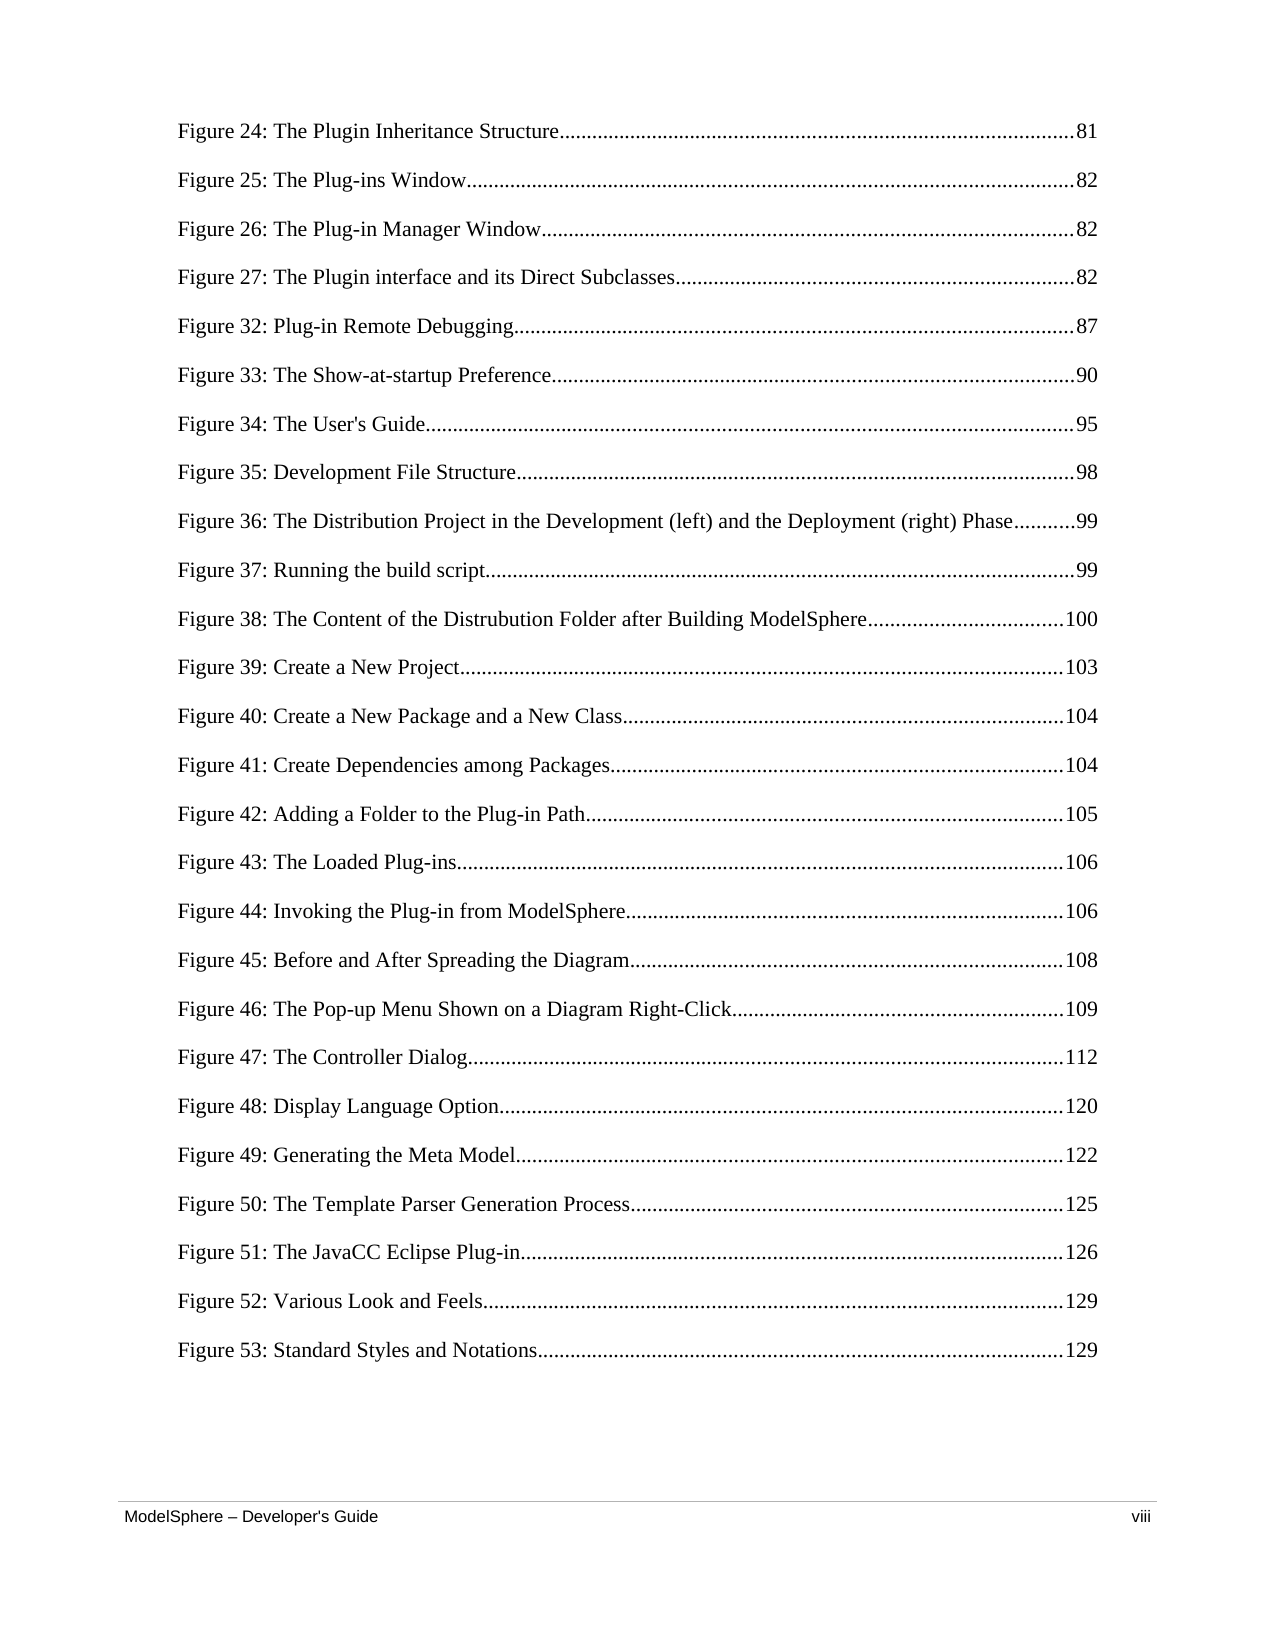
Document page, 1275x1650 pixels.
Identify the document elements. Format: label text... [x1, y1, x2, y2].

text Figure 48: Display Language Option 120 [177, 1093, 1098, 1118]
text Figure 51: The JavaCC Eclipse Plug-in 126 [177, 1239, 1098, 1264]
text Figure 32: Plug-in Remote Debugging 87 [177, 313, 1098, 338]
text Figure 39: Create a New Project 103 [177, 654, 1098, 679]
text Figure 42: Adding a Folder to the Plug-in Path 105 [177, 801, 1098, 826]
text Figure 49: Generating the Meta Model 122 [177, 1142, 1098, 1167]
text Figure 50: The Template Parser Generation Process 125 [177, 1191, 1098, 1216]
text Figure 40: Create a New Package and a New Class 104 [177, 703, 1098, 728]
text Figure 33: The Show-at-startup Preference 90 [177, 362, 1098, 387]
text Figure 41: Create Dependencies among Packages 104 [177, 752, 1098, 777]
text Figure 37: Running the build script 99 [177, 557, 1098, 582]
text Figure 45: Before and After Spreading the Diagram 108 [177, 947, 1098, 972]
text Figure 44: Invoking the Plug-in from ModelSphere 106 [177, 898, 1098, 923]
text Figure 24: The Plugin Inheritance Structure 81 [177, 118, 1098, 143]
text Figure 36: The Distribution Project in the Development (left) and the Deployment (right) Phase 99 [177, 508, 1098, 533]
text Figure 25: The Plug-ins Window 82 [177, 167, 1098, 192]
text Figure 43: The Loaded Plug-ins 106 [177, 849, 1098, 874]
text Figure 27: The Plugin interface and its Direct Subclasses 82 [177, 264, 1098, 289]
text Figure 35: Development File Structure 98 [177, 459, 1098, 484]
text Figure 47: The Controller Dialog 112 [177, 1044, 1098, 1069]
text Figure 38: The Content of the Distrubution Folder after Building ModelSphere 100 [177, 606, 1098, 631]
text Figure 52: Various Look and Feels 129 [177, 1288, 1098, 1313]
text Figure 26: The Plug-in Manager Window 82 [177, 216, 1098, 241]
text Figure 46: The Pop-up Menu Shown on a Diagram Right-Click 109 [177, 996, 1098, 1021]
text Figure 53: Standard Styles and Notations 129 [177, 1337, 1098, 1362]
text Figure 34: The User's Guide 95 [177, 411, 1098, 436]
